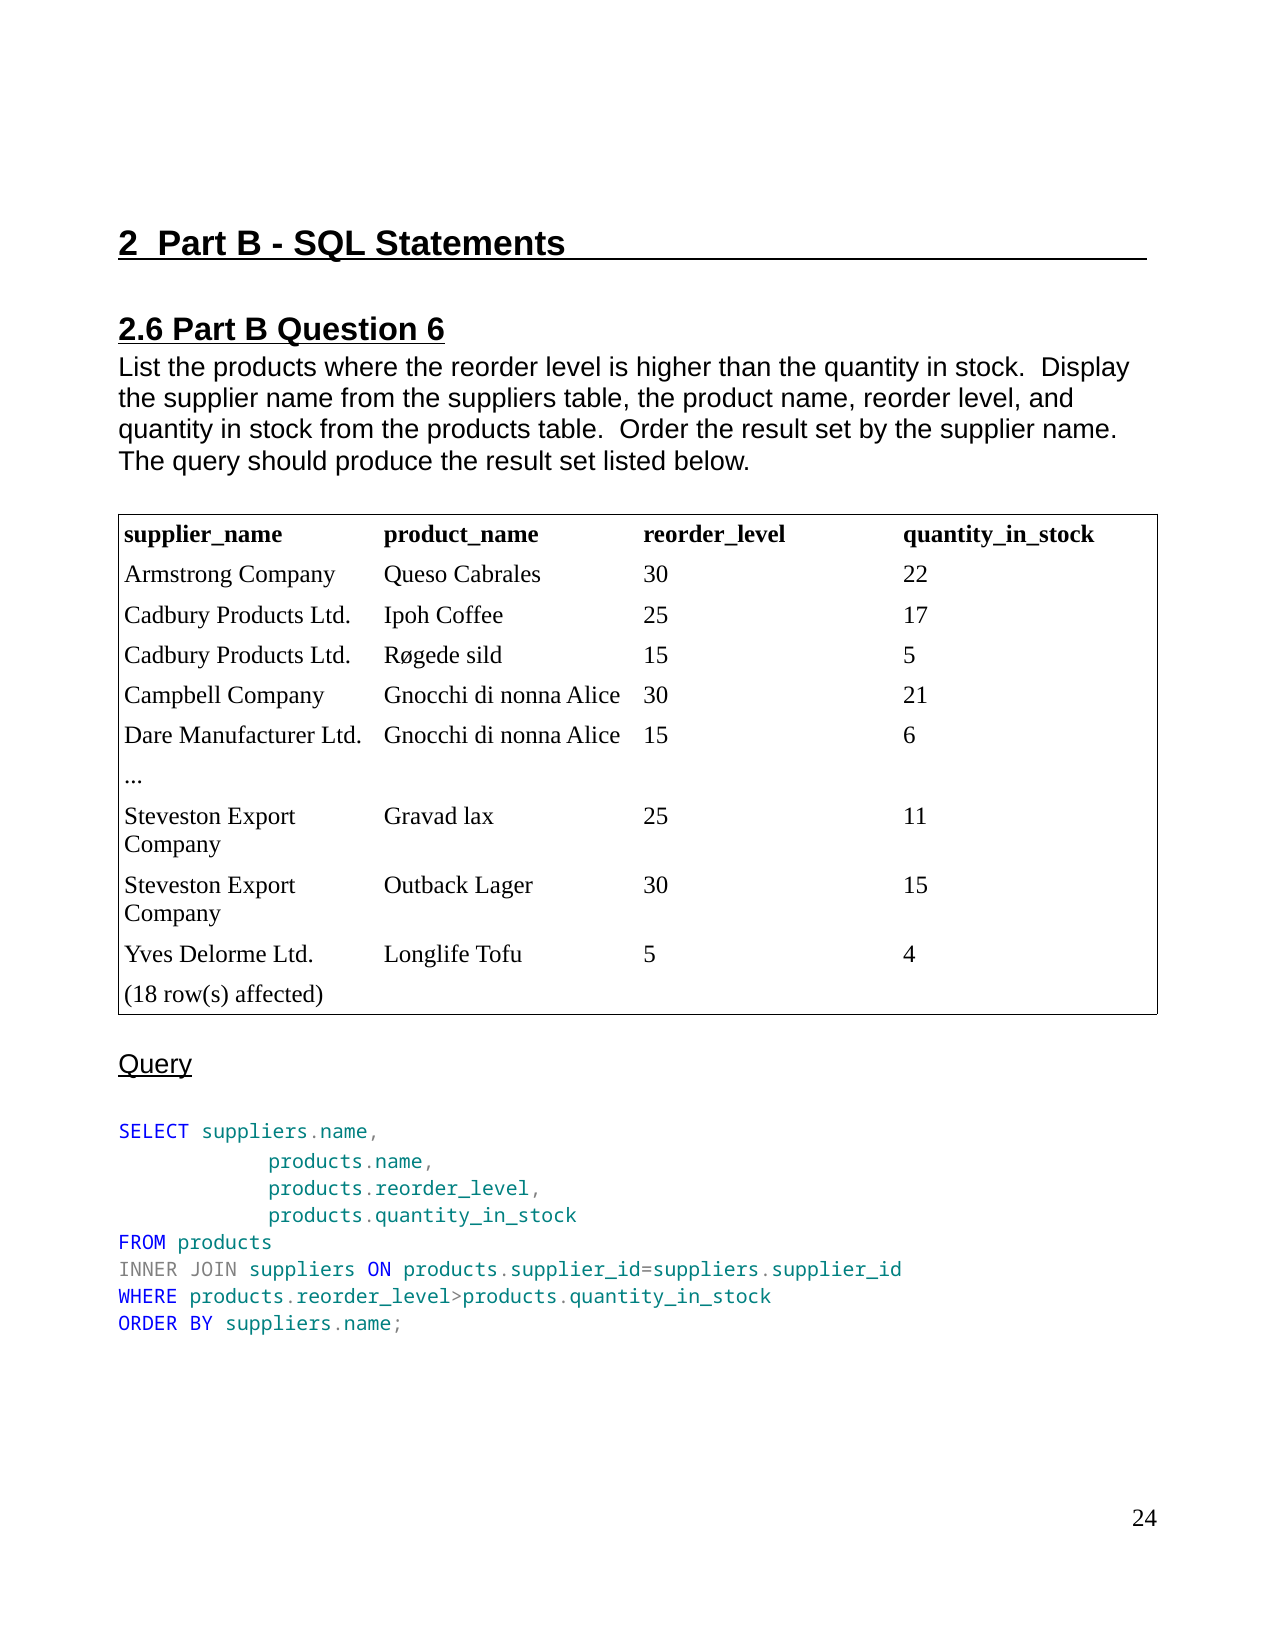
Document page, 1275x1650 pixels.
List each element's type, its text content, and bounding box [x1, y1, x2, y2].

table_cell 30 [638, 675, 897, 715]
table_cell (18 row(s) affected) [119, 973, 1157, 1013]
table_cell 11 [897, 795, 1157, 864]
table_header supplier_name [119, 515, 378, 554]
text ORDER BY suppliers.name; [118, 1309, 1157, 1336]
text 2 Part B - SQL Statements [118, 222, 1157, 263]
table_cell 15 [897, 864, 1157, 933]
table_cell 30 [638, 554, 897, 594]
text products.reorder_level, [118, 1174, 1157, 1201]
table_cell Dare Manufacturer Ltd. [119, 715, 378, 755]
text FROM products [118, 1228, 1157, 1255]
table_cell 15 [638, 634, 897, 674]
table_header quantity_in_stock [897, 515, 1157, 554]
table_cell Armstrong Company [119, 554, 378, 594]
text products.name, [118, 1147, 1157, 1174]
table_cell Steveston Export Company [119, 864, 378, 933]
table_cell Longlife Tofu [378, 933, 637, 973]
table_header reorder_level [638, 515, 897, 554]
table_cell 5 [638, 933, 897, 973]
text products.quantity_in_stock [118, 1201, 1157, 1228]
table_cell Campbell Company [119, 675, 378, 715]
table_cell 15 [638, 715, 897, 755]
table_cell Røgede sild [378, 634, 637, 674]
table_cell Gravad lax [378, 795, 637, 864]
table_cell Steveston Export Company [119, 795, 378, 864]
table_cell 6 [897, 715, 1157, 755]
text WHERE products.reorder_level>products.quantity_in_stock [118, 1282, 1157, 1309]
text INNER JOIN suppliers ON products.supplier_id=suppliers.supplier_id [118, 1255, 1157, 1282]
table_cell Ipoh Coffee [378, 594, 637, 634]
text 2.6 Part B Question 6 [118, 310, 1157, 348]
text SELECT suppliers.name, [118, 1117, 1157, 1144]
text List the products where the reorder level is higher than the quantity in stock. Display the supplier name from the suppliers table, the product name, reorder level, and quantity in stock from the products table. Order the result set by the supplier name. The query should produce the result set listed below. [118, 351, 1157, 476]
table_cell ... [119, 755, 1157, 795]
table_cell Cadbury Products Ltd. [119, 634, 378, 674]
table_header product_name [378, 515, 637, 554]
table_cell Yves Delorme Ltd. [119, 933, 378, 973]
table_cell 5 [897, 634, 1157, 674]
table_cell 4 [897, 933, 1157, 973]
table_cell 22 [897, 554, 1157, 594]
table_cell 30 [638, 864, 897, 933]
table_cell 21 [897, 675, 1157, 715]
text Query [118, 1048, 1157, 1079]
table_cell Cadbury Products Ltd. [119, 594, 378, 634]
table_cell Outback Lager [378, 864, 637, 933]
table_cell Queso Cabrales [378, 554, 637, 594]
table_cell Gnocchi di nonna Alice [378, 715, 637, 755]
table_cell 25 [638, 795, 897, 864]
table_cell 25 [638, 594, 897, 634]
table_cell 17 [897, 594, 1157, 634]
table_cell Gnocchi di nonna Alice [378, 675, 637, 715]
